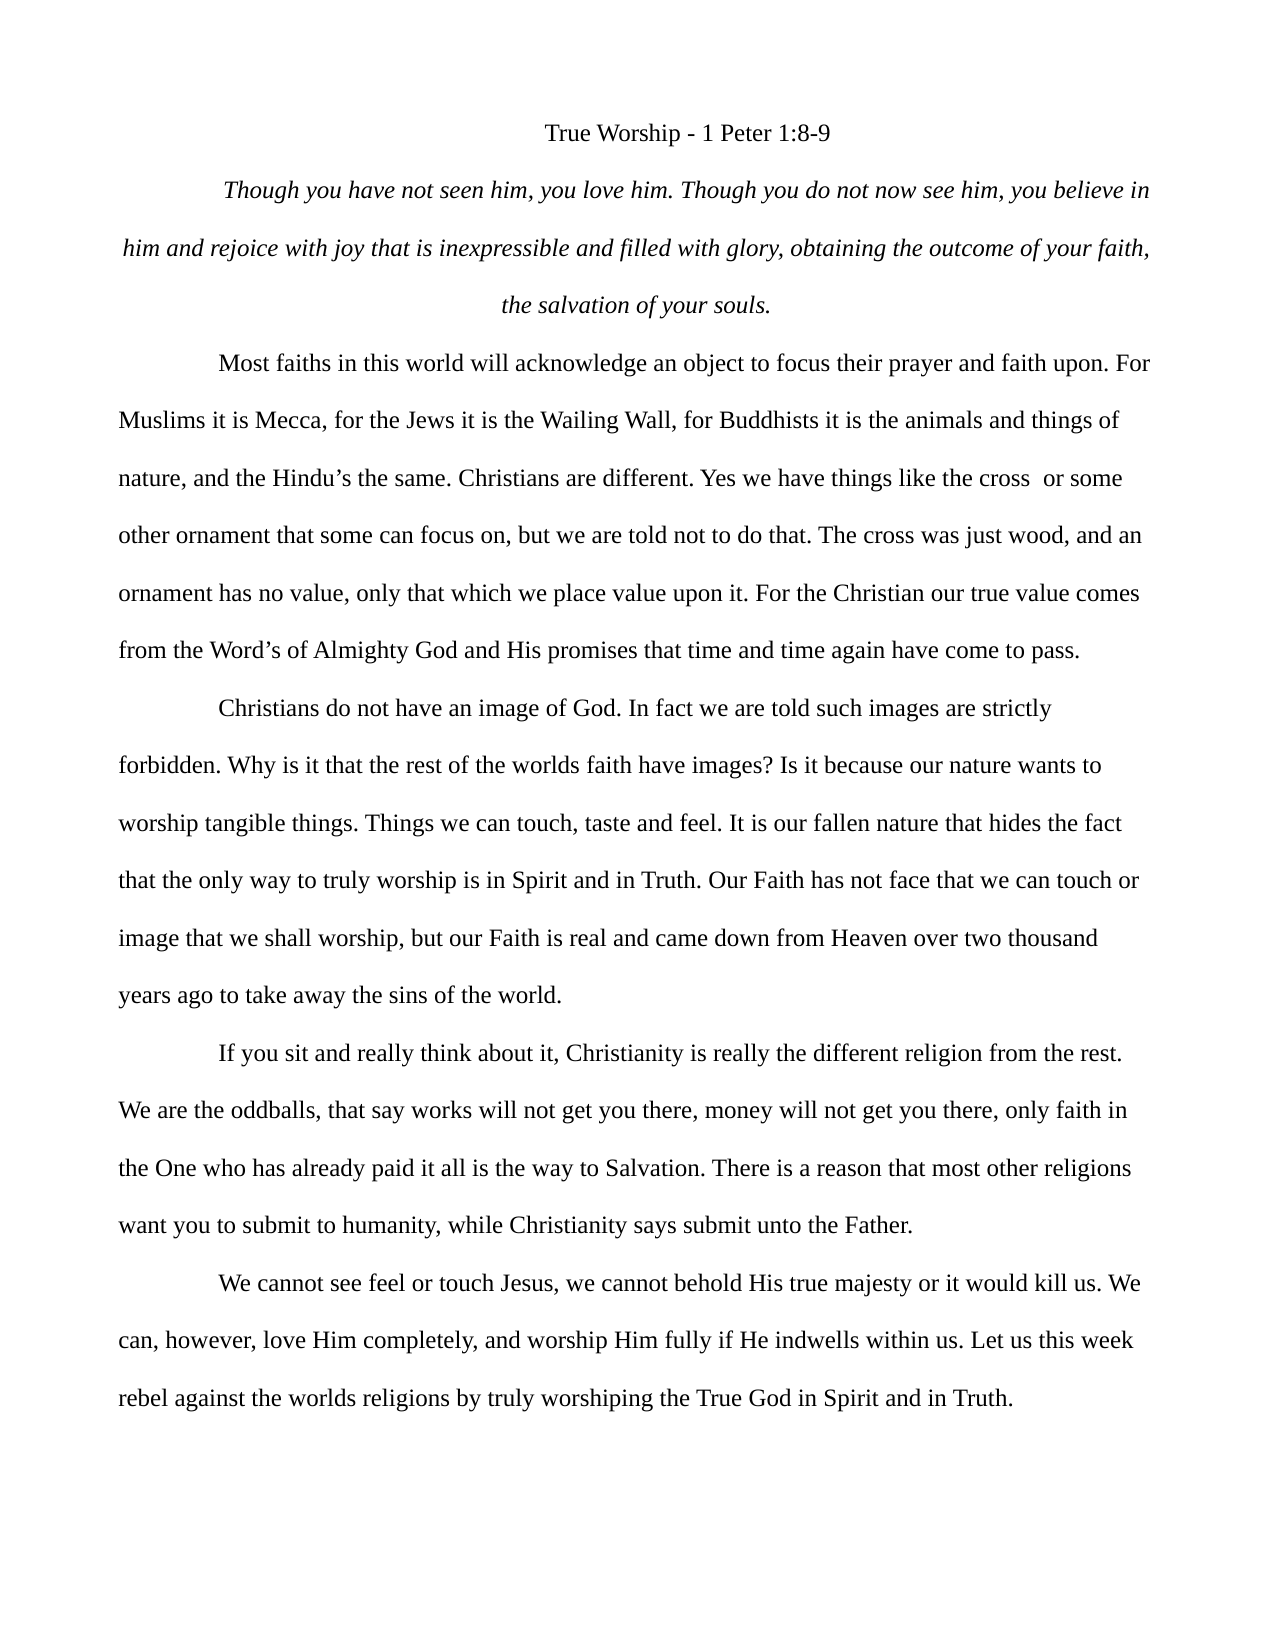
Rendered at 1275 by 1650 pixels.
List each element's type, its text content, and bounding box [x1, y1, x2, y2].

text Though you have not seen him, you love him. Though you do not now see him, you believe in him and rejoice with joy that is inexpressible and filled with glory, obtaining the outcome of your faith, the salvation of your souls. [118, 176, 1157, 319]
text If you sit and really think about it, Christianity is really the different religion from the rest. We are the oddballs, that say works will not get you there, money will not get you there, only faith in the One who has already paid it all is the way to Salvation. There is a reason that most other religions want you to submit to humanity, while Christianity says submit unto the Father. [118, 1038, 1157, 1239]
text Christians do not have an image of God. In fact we are told such images are strictly forbidden. Why is it that the rest of the worlds faith have images? Is it because our nature wants to worship tangible things. Things we can touch, taste and feel. It is our fallen nature that hides the fact that the only way to truly worship is in Spirit and in Truth. Our Faith has not face that we can touch or image that we shall worship, but our Faith is real and came down from Heaven over two thousand years ago to take away the sins of the world. [118, 693, 1157, 1009]
text We cannot see feel or touch Jesus, we cannot behold His true majesty or it would kill us. We can, however, love Him completely, and worship Him fully if He indwells within us. Let us this week rebel against the worlds religions by truly worshiping the True God in Spirit and in Truth. [118, 1268, 1157, 1412]
text Most faiths in this world will acknowledge an object to focus their prayer and faith upon. For Muslims it is Mecca, for the Jews it is the Wailing Wall, for Buddhists it is the animals and things of nature, and the Hindu’s the same. Christians are different. Yes we have things like the cross or some other ornament that some can focus on, but we are told not to do that. The cross was just wood, and an ornament has no value, only that which we place value upon it. For the Christian our true value comes from the Word’s of Almighty God and His promises that time and time again have come to pass. [118, 348, 1157, 664]
text True Worship - 1 Peter 1:8-9 [118, 118, 1157, 147]
